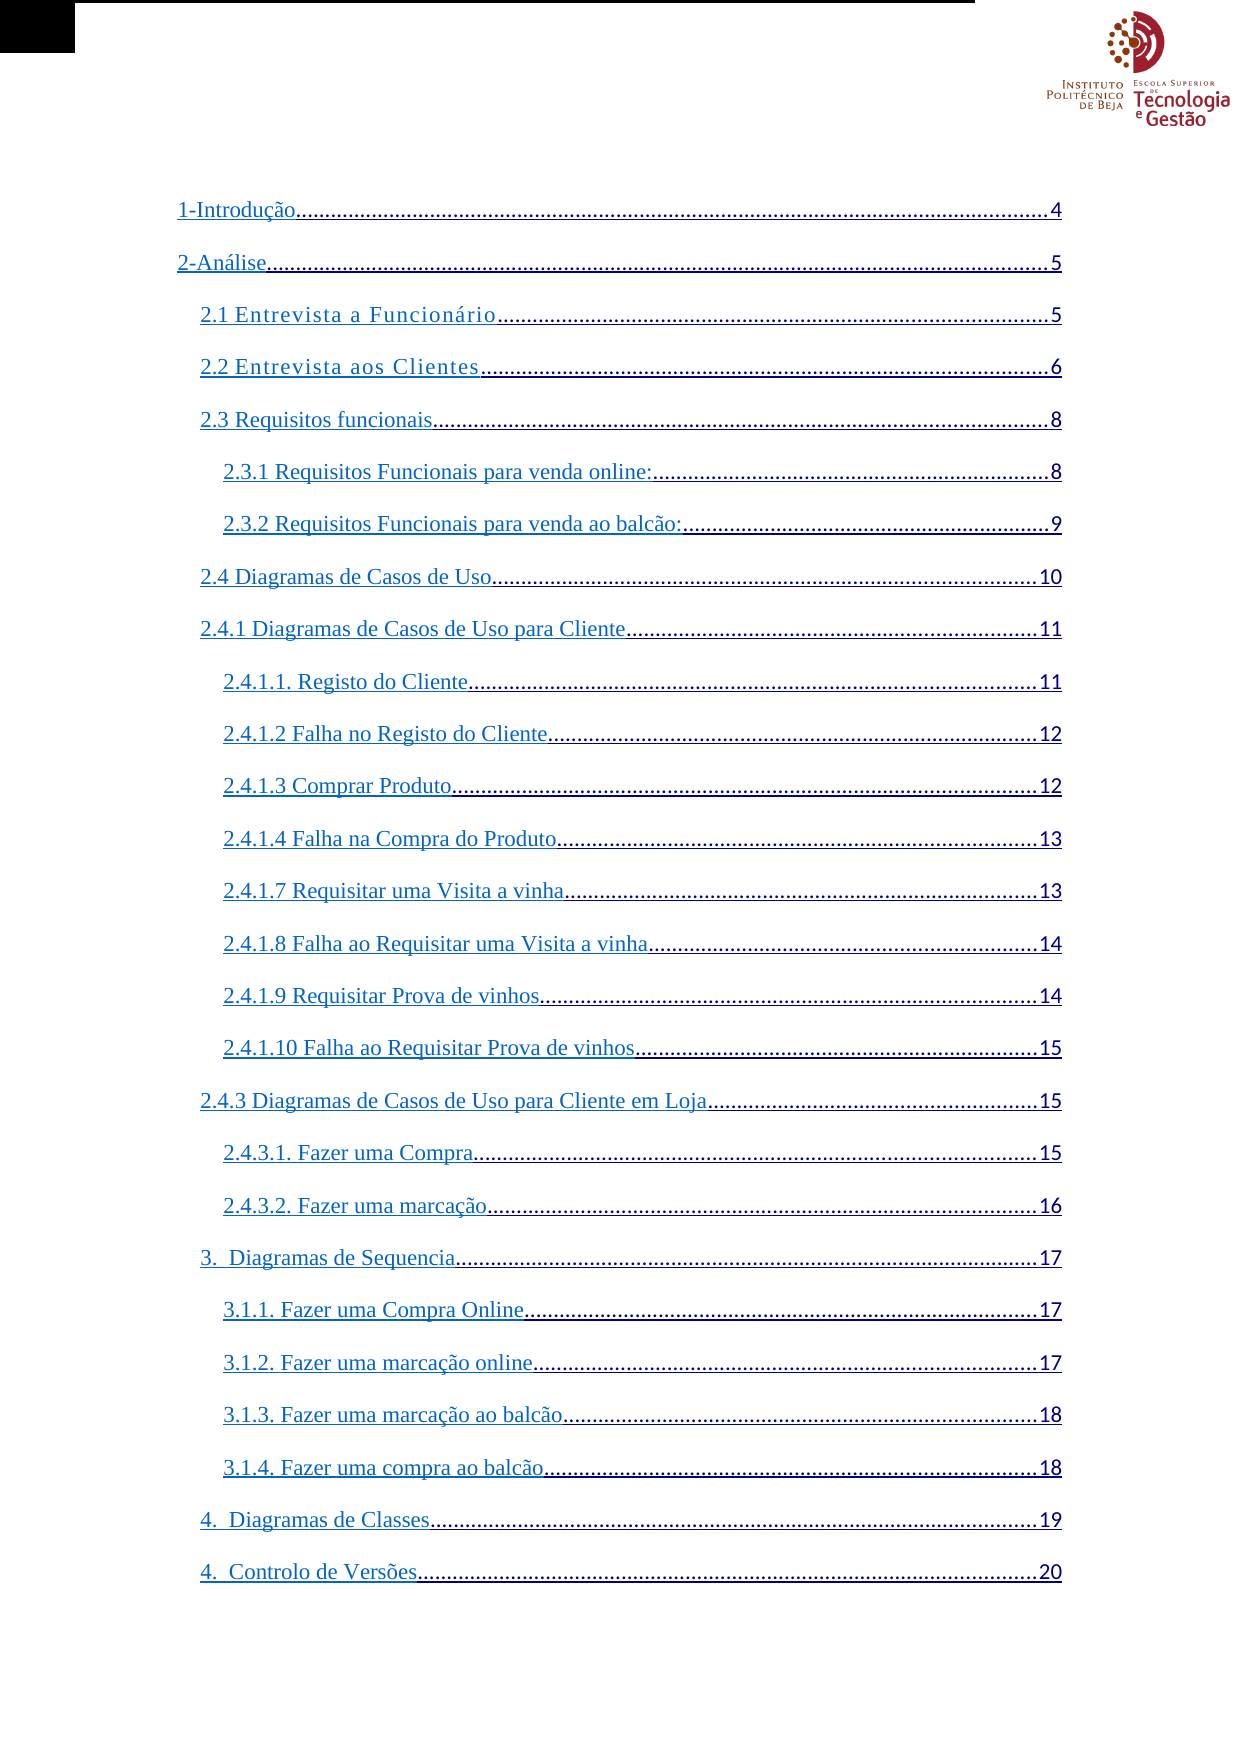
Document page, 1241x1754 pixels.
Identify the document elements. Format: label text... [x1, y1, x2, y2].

text 2.4.1.7 Requisitar uma Visita a vinha 13 [223, 876, 1063, 904]
text 4. Controlo de Versões 20 [200, 1557, 1063, 1586]
text 2.4.3.1. Fazer uma Compra 15 [223, 1138, 1063, 1166]
text 3.1.4. Fazer uma compra ao balcão 18 [223, 1453, 1063, 1481]
text 3.1.3. Fazer uma marcação ao balcão 18 [223, 1400, 1063, 1428]
text 2.3 Requisitos funcionais 8 [200, 405, 1063, 433]
text 2-Análise 5 [177, 248, 1063, 276]
text 3.1.1. Fazer uma Compra Online 17 [223, 1296, 1063, 1323]
text 2.4.1.4 Falha na Compra do Produto 13 [223, 824, 1063, 852]
text 4. Diagramas de Classes 19 [200, 1505, 1063, 1533]
text 2.4.1.8 Falha ao Requisitar uma Visita a vinha 14 [223, 929, 1063, 957]
text 2.4.1 Diagramas de Casos de Uso para Cliente 11 [200, 614, 1063, 642]
text 2.4.1.2 Falha no Registo do Cliente 12 [223, 719, 1063, 747]
text 2.2 Entrevista aos Clientes 6 [200, 352, 1063, 380]
text 2.4.3 Diagramas de Casos de Uso para Cliente em Loja 15 [200, 1086, 1063, 1114]
text 2.4.1.10 Falha ao Requisitar Prova de vinhos 15 [223, 1033, 1063, 1062]
text 2.3.1 Requisitos Funcionais para venda online: 8 [223, 457, 1063, 485]
text 2.4.1.1. Registo do Cliente 11 [223, 667, 1063, 695]
text 2.1 Entrevista a Funcionário 5 [200, 300, 1063, 328]
text 2.4.1.3 Comprar Produto 12 [223, 772, 1063, 799]
text 1-Introdução 4 [177, 195, 1063, 223]
text 3. Diagramas de Sequencia 17 [200, 1243, 1063, 1271]
text 2.4 Diagramas de Casos de Uso 10 [200, 562, 1063, 590]
text 2.4.3.2. Fazer uma marcação 16 [223, 1191, 1063, 1219]
text 2.4.1.9 Requisitar Prova de vinhos 14 [223, 981, 1063, 1009]
text 3.1.2. Fazer uma marcação online 17 [223, 1348, 1063, 1376]
text 2.3.2 Requisitos Funcionais para venda ao balcão: 9 [223, 509, 1063, 538]
